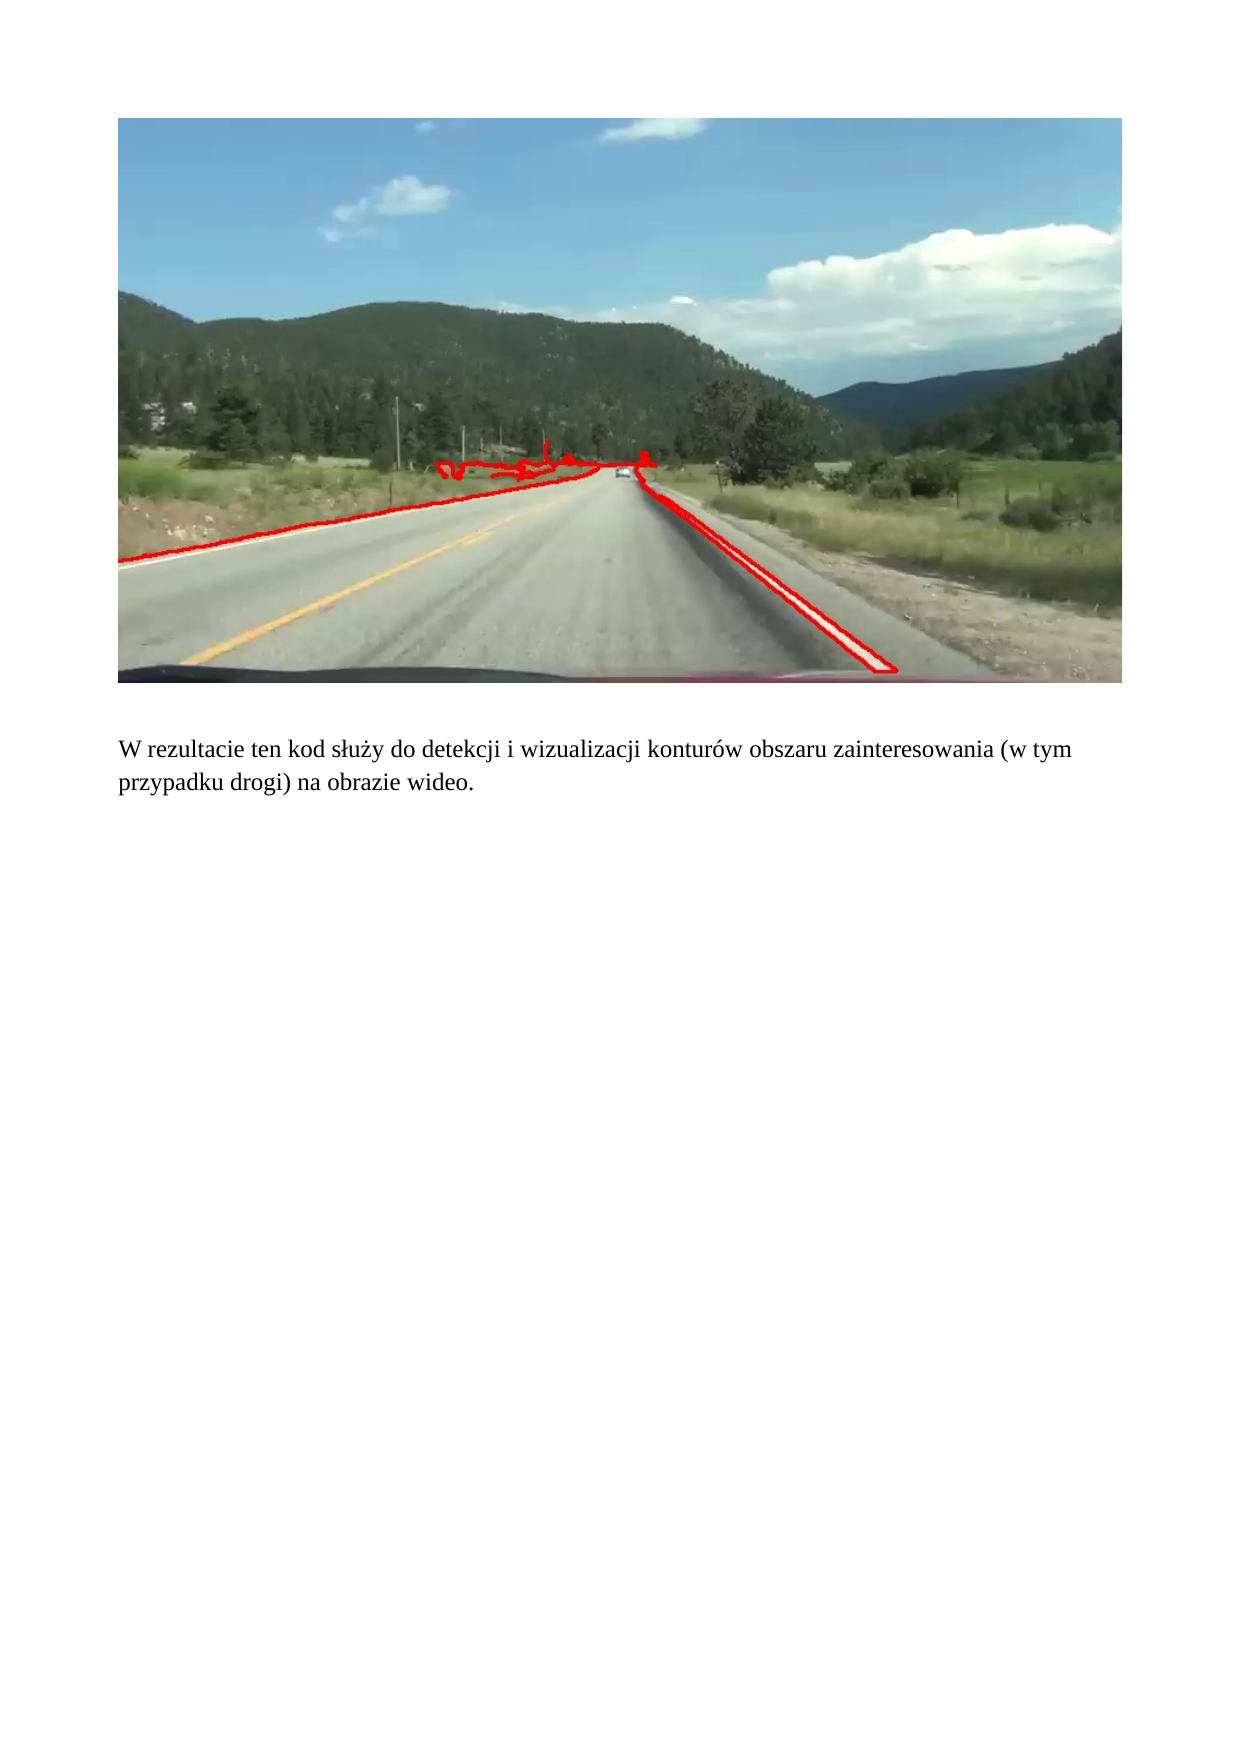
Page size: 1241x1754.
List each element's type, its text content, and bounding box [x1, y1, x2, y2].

picture [118, 118, 1123, 683]
text W rezultacie ten kod służy do detekcji i wizualizacji konturów obszaru zainteresowania (w tym przypadku drogi) na obrazie wideo. [118, 734, 1122, 796]
